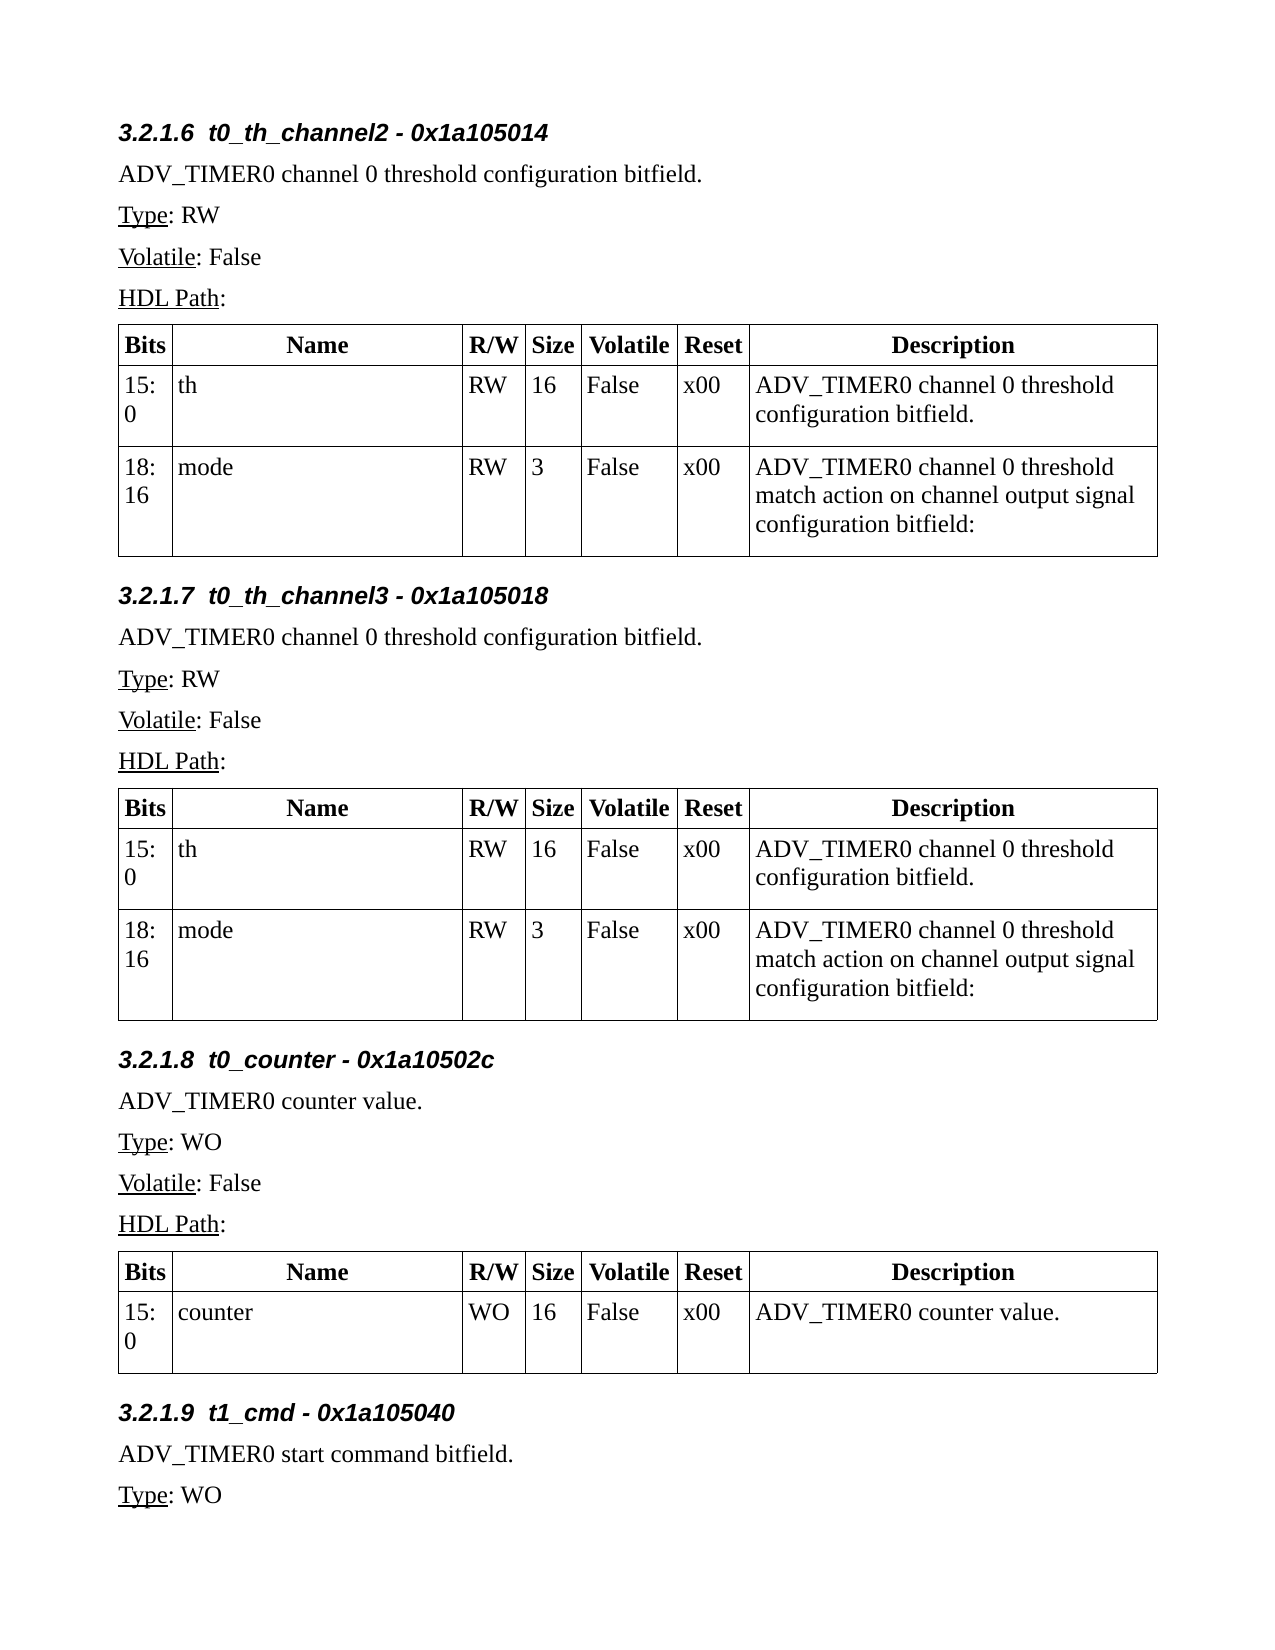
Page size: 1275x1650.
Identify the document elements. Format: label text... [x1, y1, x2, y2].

table_header Volatile [582, 1252, 677, 1291]
table_header Description [750, 1252, 1157, 1291]
text Type: WO [118, 1480, 1157, 1509]
text ADV_TIMER0 counter value. [118, 1086, 1157, 1114]
table_header Name [173, 1252, 462, 1291]
table_header R/W [463, 1252, 525, 1291]
subtitle t0_counter - 0x1a10502c [118, 1045, 1157, 1073]
table_header Reset [678, 325, 749, 364]
table_cell RW [463, 447, 525, 556]
table_cell counter [173, 1292, 462, 1373]
table_cell 16 [526, 829, 581, 909]
table_header Size [526, 789, 581, 828]
table_cell 18:16 [119, 910, 172, 1020]
table_cell RW [463, 366, 525, 446]
table_cell ADV_TIMER0 channel 0 threshold match action on channel output signal configuration bitfield: [750, 910, 1157, 1020]
table_header Reset [678, 789, 749, 828]
table_header Name [173, 325, 462, 364]
text Volatile: False [118, 1168, 1157, 1197]
table_cell x00 [678, 1292, 749, 1373]
table_header Volatile [582, 789, 677, 828]
table_cell 15:0 [119, 829, 172, 909]
table_cell ADV_TIMER0 channel 0 threshold configuration bitfield. [750, 366, 1157, 446]
table_cell RW [463, 910, 525, 1020]
table_cell False [582, 447, 677, 556]
text ADV_TIMER0 start command bitfield. [118, 1439, 1157, 1468]
subtitle t0_th_channel2 - 0x1a105014 [118, 118, 1157, 147]
text Type: WO [118, 1127, 1157, 1156]
table_cell 15:0 [119, 366, 172, 446]
table_header Reset [678, 1252, 749, 1291]
table_cell 16 [526, 366, 581, 446]
table_cell False [582, 1292, 677, 1373]
table_header Bits [119, 1252, 172, 1291]
table_cell 3 [526, 447, 581, 556]
table_header Size [526, 325, 581, 364]
table_cell th [173, 366, 462, 446]
table_header Bits [119, 789, 172, 828]
table_header Volatile [582, 325, 677, 364]
text Volatile: False [118, 705, 1157, 734]
table_cell RW [463, 829, 525, 909]
table_cell False [582, 366, 677, 446]
table_cell False [582, 829, 677, 909]
text Type: RW [118, 200, 1157, 229]
text Volatile: False [118, 242, 1157, 270]
text ADV_TIMER0 channel 0 threshold configuration bitfield. [118, 159, 1157, 188]
table_cell 3 [526, 910, 581, 1020]
table_cell ADV_TIMER0 channel 0 threshold configuration bitfield. [750, 829, 1157, 909]
table_cell 15:0 [119, 1292, 172, 1373]
table_cell mode [173, 447, 462, 556]
table_cell ADV_TIMER0 channel 0 threshold match action on channel output signal configuration bitfield: [750, 447, 1157, 556]
table_cell x00 [678, 829, 749, 909]
table_header R/W [463, 325, 525, 364]
text HDL Path: [118, 1209, 1157, 1238]
text Type: RW [118, 664, 1157, 692]
table_cell False [582, 910, 677, 1020]
table_cell ADV_TIMER0 counter value. [750, 1292, 1157, 1373]
table_header Description [750, 325, 1157, 364]
text ADV_TIMER0 channel 0 threshold configuration bitfield. [118, 622, 1157, 651]
table_cell WO [463, 1292, 525, 1373]
table_cell x00 [678, 447, 749, 556]
table_cell x00 [678, 366, 749, 446]
table_cell x00 [678, 910, 749, 1020]
table_cell th [173, 829, 462, 909]
table_header Description [750, 789, 1157, 828]
subtitle t0_th_channel3 - 0x1a105018 [118, 581, 1157, 610]
subtitle t1_cmd - 0x1a105040 [118, 1398, 1157, 1426]
table_header Name [173, 789, 462, 828]
table_cell mode [173, 910, 462, 1020]
table_cell 18:16 [119, 447, 172, 556]
table_header Bits [119, 325, 172, 364]
table_header Size [526, 1252, 581, 1291]
table_header R/W [463, 789, 525, 828]
text HDL Path: [118, 746, 1157, 775]
table_cell 16 [526, 1292, 581, 1373]
text HDL Path: [118, 283, 1157, 312]
